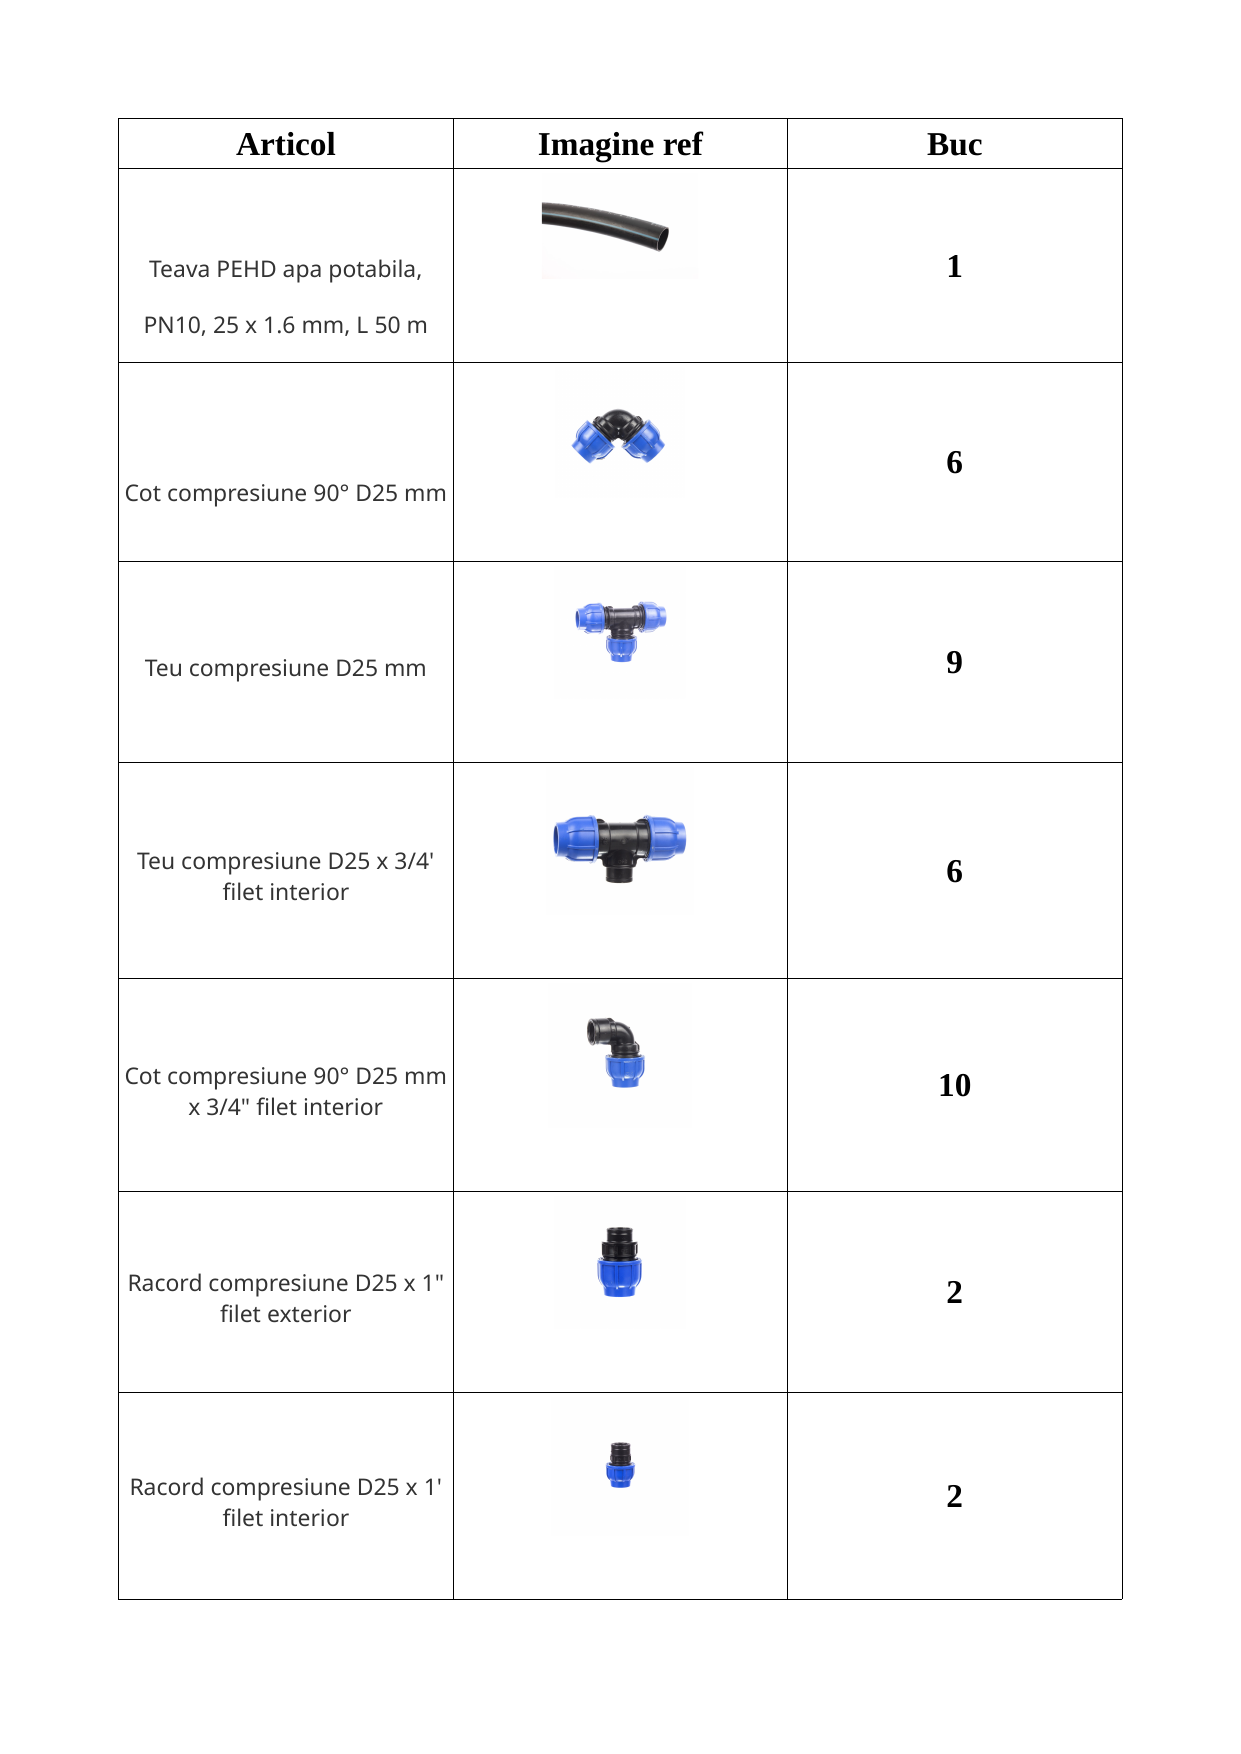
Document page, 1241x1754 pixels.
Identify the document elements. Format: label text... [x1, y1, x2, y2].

picture [541, 173, 699, 279]
picture [554, 1196, 687, 1329]
table_cell 6 [788, 763, 1122, 978]
picture [546, 767, 694, 915]
table_cell [454, 979, 787, 1191]
table_cell [454, 169, 787, 362]
table_header Articol [119, 119, 453, 168]
table_cell 10 [788, 979, 1122, 1191]
table_cell Teu compresiune D25 mm [119, 562, 453, 762]
table_cell [454, 562, 787, 762]
table_cell Teava PEHD apa potabila, PN10, 25 x 1.6 mm, L 50 m [119, 169, 453, 362]
table_cell 9 [788, 562, 1122, 762]
table_cell [454, 1192, 787, 1392]
table_cell Racord compresiune D25 x 1' filet interior [119, 1393, 453, 1599]
table_cell [454, 363, 787, 561]
table_cell [454, 1393, 787, 1599]
table_cell Racord compresiune D25 x 1" filet exterior [119, 1192, 453, 1392]
table_header Imagine ref [454, 119, 787, 168]
picture [548, 983, 692, 1128]
picture [551, 1397, 690, 1536]
table_cell Cot compresiune 90° D25 mm [119, 363, 453, 561]
table_header Buc [788, 119, 1122, 168]
table_cell Teu compresiune D25 x 3/4' filet interior [119, 763, 453, 978]
table_cell 1 [788, 169, 1122, 362]
picture [555, 367, 686, 498]
table_cell [454, 763, 787, 978]
table_cell 2 [788, 1393, 1122, 1599]
table_cell 2 [788, 1192, 1122, 1392]
picture [554, 566, 686, 699]
table_cell Cot compresiune 90° D25 mm x 3/4" filet interior [119, 979, 453, 1191]
table_cell 6 [788, 363, 1122, 561]
